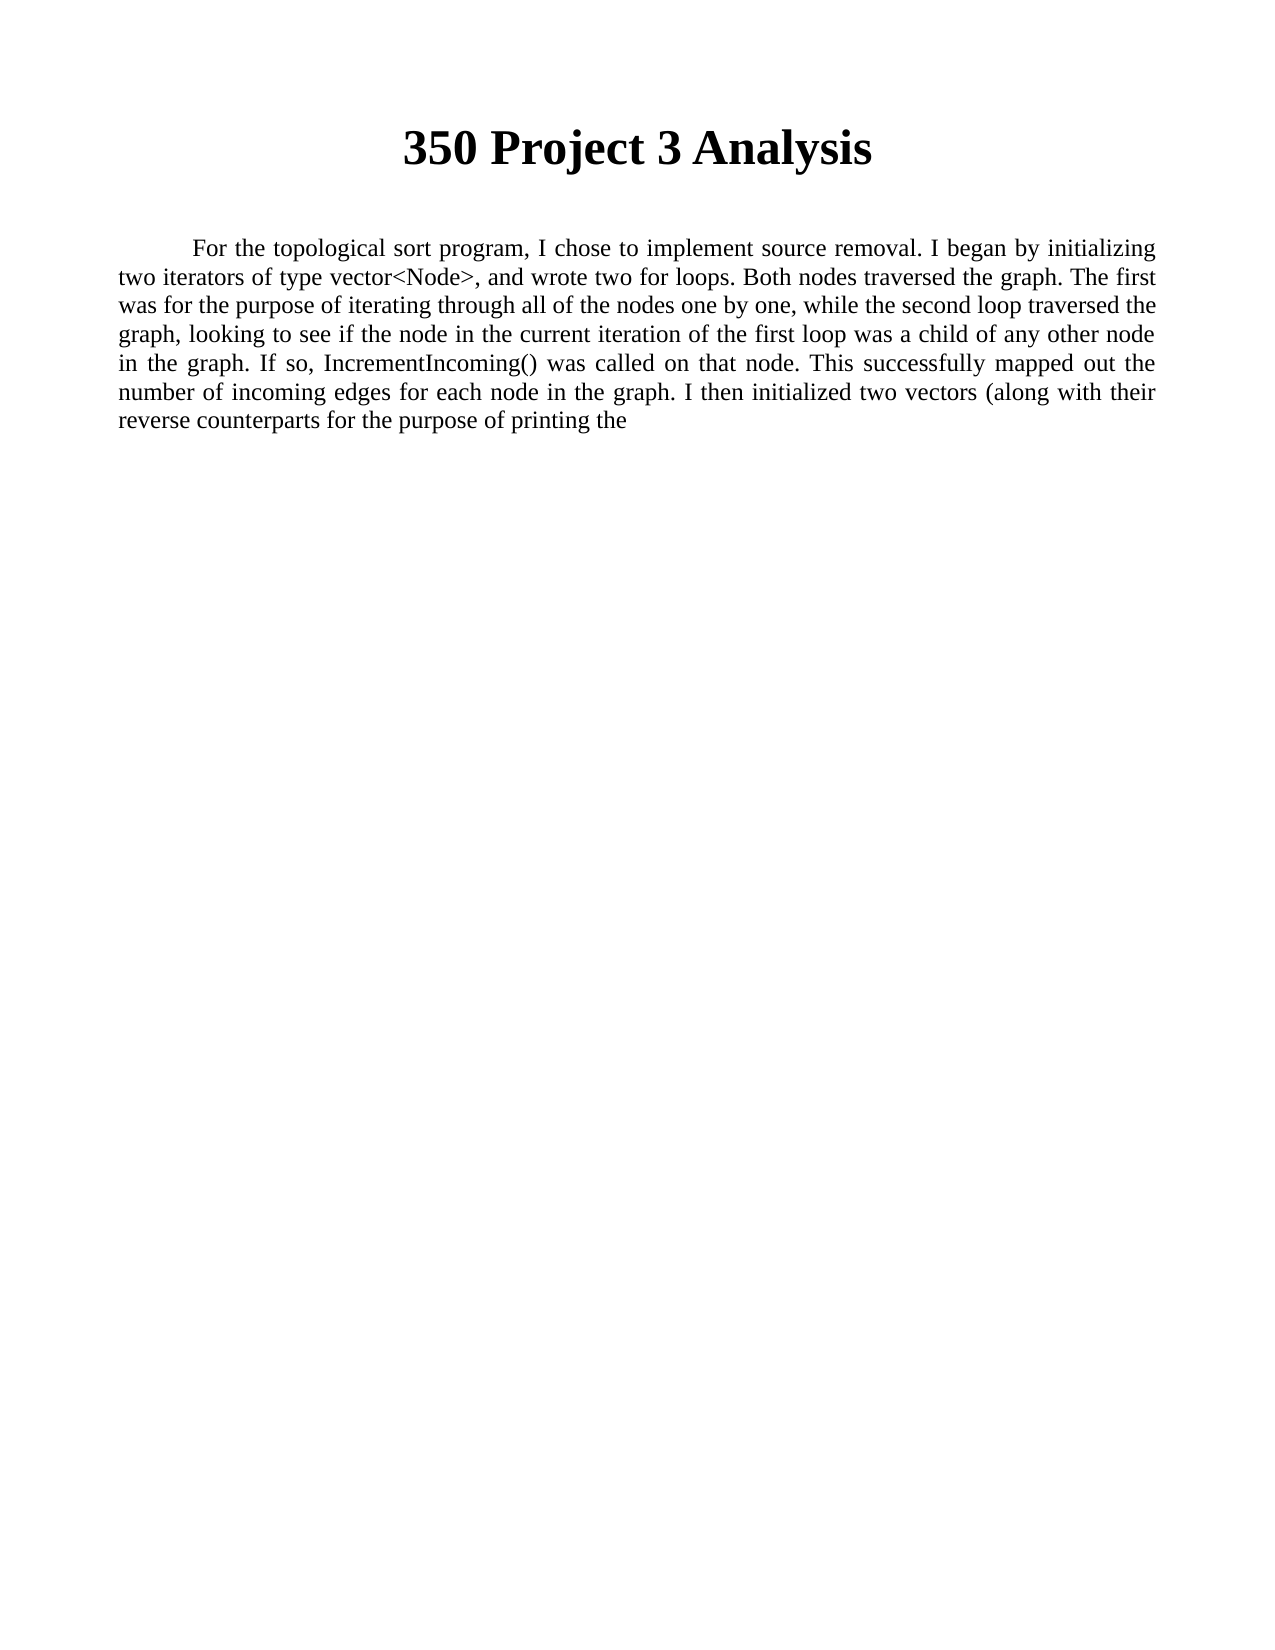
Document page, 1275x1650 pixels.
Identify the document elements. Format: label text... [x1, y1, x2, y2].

text 350 Project 3 Analysis [118, 118, 1157, 176]
text For the topological sort program, I chose to implement source removal. I began by initializing two iterators of type vector<Node>, and wrote two for loops. Both nodes traversed the graph. The first was for the purpose of iterating through all of the nodes one by one, while the second loop traversed the graph, looking to see if the node in the current iteration of the first loop was a child of any other node in the graph. If so, IncrementIncoming() was called on that node. This successfully mapped out the number of incoming edges for each node in the graph. I then initialized two vectors (along with their reverse counterparts for the purpose of printing the [118, 233, 1157, 434]
